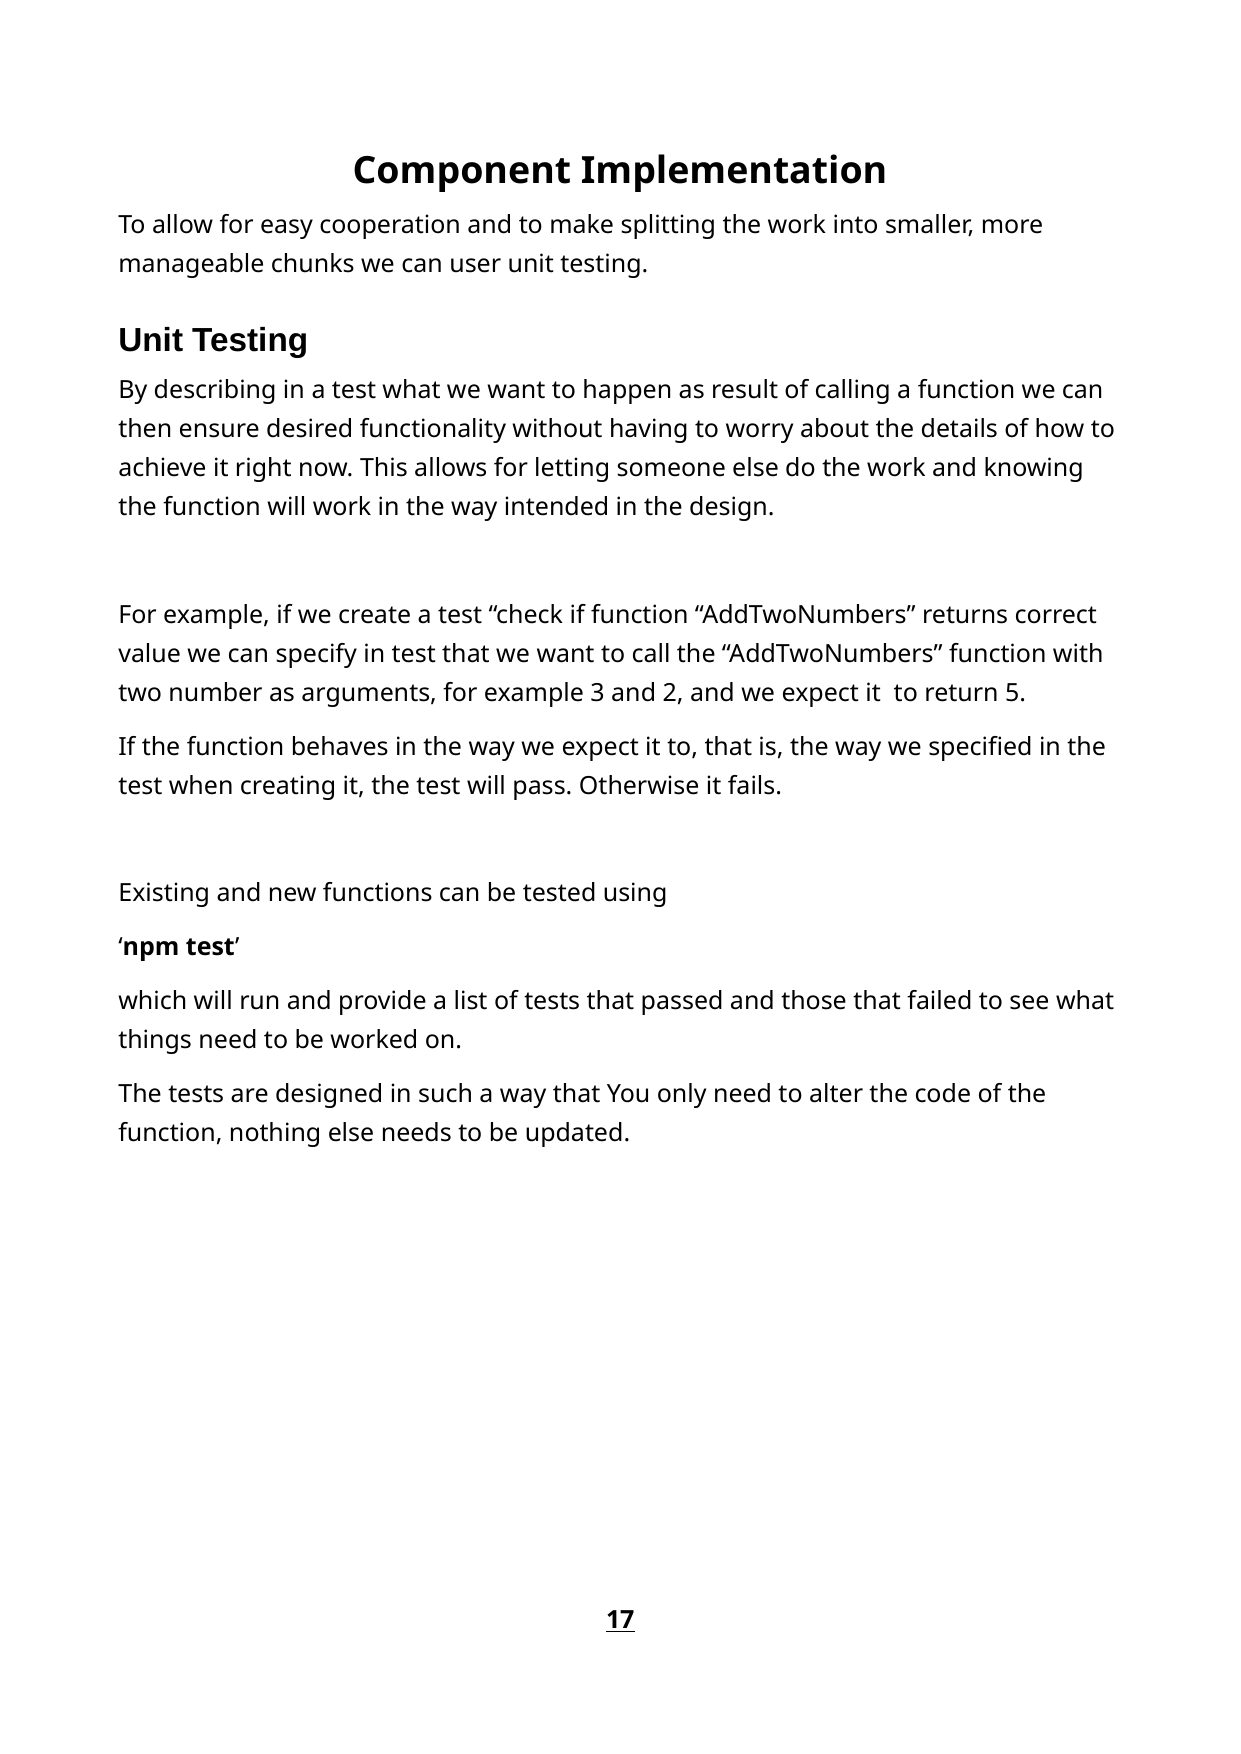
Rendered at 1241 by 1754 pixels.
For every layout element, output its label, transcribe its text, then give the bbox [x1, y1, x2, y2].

text For example, if we create a test “check if function “AddTwoNumbers” returns correct value we can specify in test that we want to call the “AddTwoNumbers” function with two number as arguments, for example 3 and 2, and we expect it to return 5. [118, 596, 1122, 709]
subtitle Component Implementation [118, 143, 1122, 194]
text By describing in a test what we want to happen as result of calling a function we can then ensure desired functionality without having to worry about the details of how to achieve it right now. This allows for letting someone else do the work and knowing the function will work in the way intended in the design. [118, 371, 1122, 523]
text The tests are designed in such a way that You only need to alter the code of the function, nothing else needs to be updated. [118, 1076, 1122, 1149]
text If the function behaves in the way we expect it to, that is, the way we specified in the test when creating it, the test will pass. Otherwise it fails. [118, 728, 1122, 802]
text Existing and new functions can be tested using [118, 875, 1122, 909]
text which will run and provide a list of tests that passed and those that failed to see what things need to be worked on. [118, 983, 1122, 1056]
subtitle Unit Testing [118, 320, 1122, 359]
text To allow for easy cooperation and to make splitting the work into smaller, more manageable chunks we can user unit testing. [118, 207, 1122, 280]
text ‘npm test’ [118, 929, 1122, 963]
